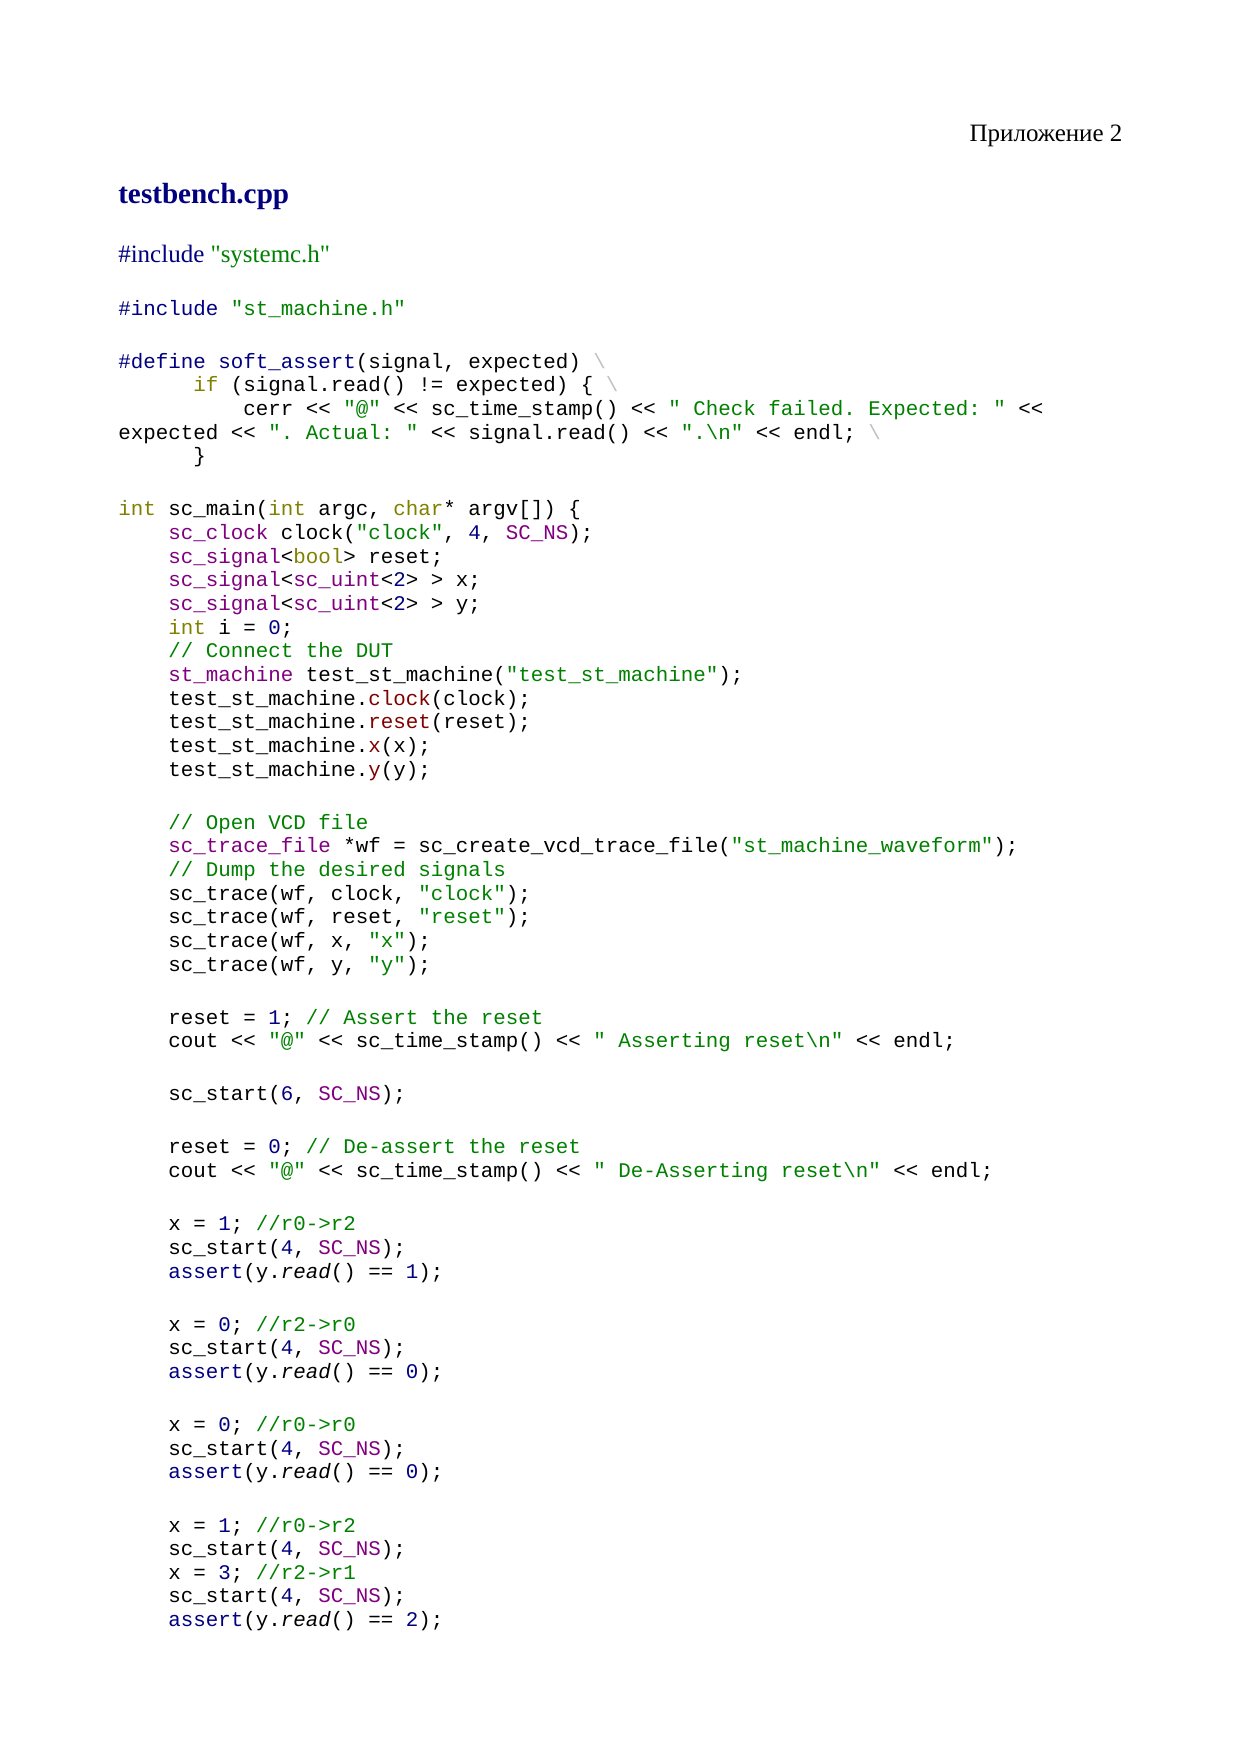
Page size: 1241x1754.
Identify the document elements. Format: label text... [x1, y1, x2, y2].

text sc_trace_file *wf = sc_create_vcd_trace_file("st_machine_waveform"); [118, 835, 1122, 859]
text sc_start(6, SC_NS); [118, 1083, 1122, 1107]
text testbench.cpp [118, 176, 1122, 210]
text sc_start(4, SC_NS); [118, 1438, 1122, 1461]
text sc_signal<sc_uint<2> > y; [118, 593, 1122, 617]
text reset = 0; // De-assert the reset [118, 1137, 1122, 1160]
text } [118, 445, 1122, 469]
text test_st_machine.reset(reset); [118, 711, 1122, 735]
text sc_signal<sc_uint<2> > x; [118, 569, 1122, 593]
text x = 1; //r0->r2 [118, 1514, 1122, 1538]
text sc_trace(wf, x, "x"); [118, 930, 1122, 953]
text #include "st_machine.h" [118, 298, 1122, 321]
text sc_signal<bool> reset; [118, 546, 1122, 569]
text sc_trace(wf, y, "y"); [118, 953, 1122, 977]
text #include "systemc.h" [118, 239, 1122, 268]
text test_st_machine.y(y); [118, 758, 1122, 782]
text // Connect the DUT [118, 640, 1122, 664]
text if (signal.read() != expected) { \ [118, 374, 1122, 398]
text test_st_machine.clock(clock); [118, 688, 1122, 711]
text x = 1; //r0->r2 [118, 1213, 1122, 1237]
text cout << "@" << sc_time_stamp() << " Asserting reset\n" << endl; [118, 1030, 1122, 1054]
text test_st_machine.x(x); [118, 735, 1122, 758]
text assert(y.read() == 0); [118, 1461, 1122, 1485]
text // Open VCD file [118, 812, 1122, 835]
text x = 3; //r2->r1 [118, 1562, 1122, 1586]
text sc_start(4, SC_NS); [118, 1237, 1122, 1261]
text assert(y.read() == 2); [118, 1609, 1122, 1633]
text assert(y.read() == 1); [118, 1261, 1122, 1284]
text Приложение 2 [118, 118, 1122, 147]
text reset = 1; // Assert the reset [118, 1007, 1122, 1030]
text int i = 0; [118, 617, 1122, 640]
text cerr << "@" << sc_time_stamp() << " Check failed. Expected: " << expected << ". Actual: " << signal.read() << ".\n" << endl; \ [118, 398, 1122, 445]
text sc_start(4, SC_NS); [118, 1586, 1122, 1609]
text int sc_main(int argc, char* argv[]) { [118, 498, 1122, 522]
text st_machine test_st_machine("test_st_machine"); [118, 664, 1122, 688]
text x = 0; //r0->r0 [118, 1414, 1122, 1438]
text sc_trace(wf, reset, "reset"); [118, 906, 1122, 930]
text sc_start(4, SC_NS); [118, 1538, 1122, 1562]
text // Dump the desired signals [118, 859, 1122, 883]
text sc_start(4, SC_NS); [118, 1337, 1122, 1361]
text x = 0; //r2->r0 [118, 1314, 1122, 1337]
text assert(y.read() == 0); [118, 1361, 1122, 1385]
text #define soft_assert(signal, expected) \ [118, 351, 1122, 374]
text cout << "@" << sc_time_stamp() << " De-Asserting reset\n" << endl; [118, 1160, 1122, 1184]
text sc_trace(wf, clock, "clock"); [118, 883, 1122, 906]
text sc_clock clock("clock", 4, SC_NS); [118, 522, 1122, 546]
